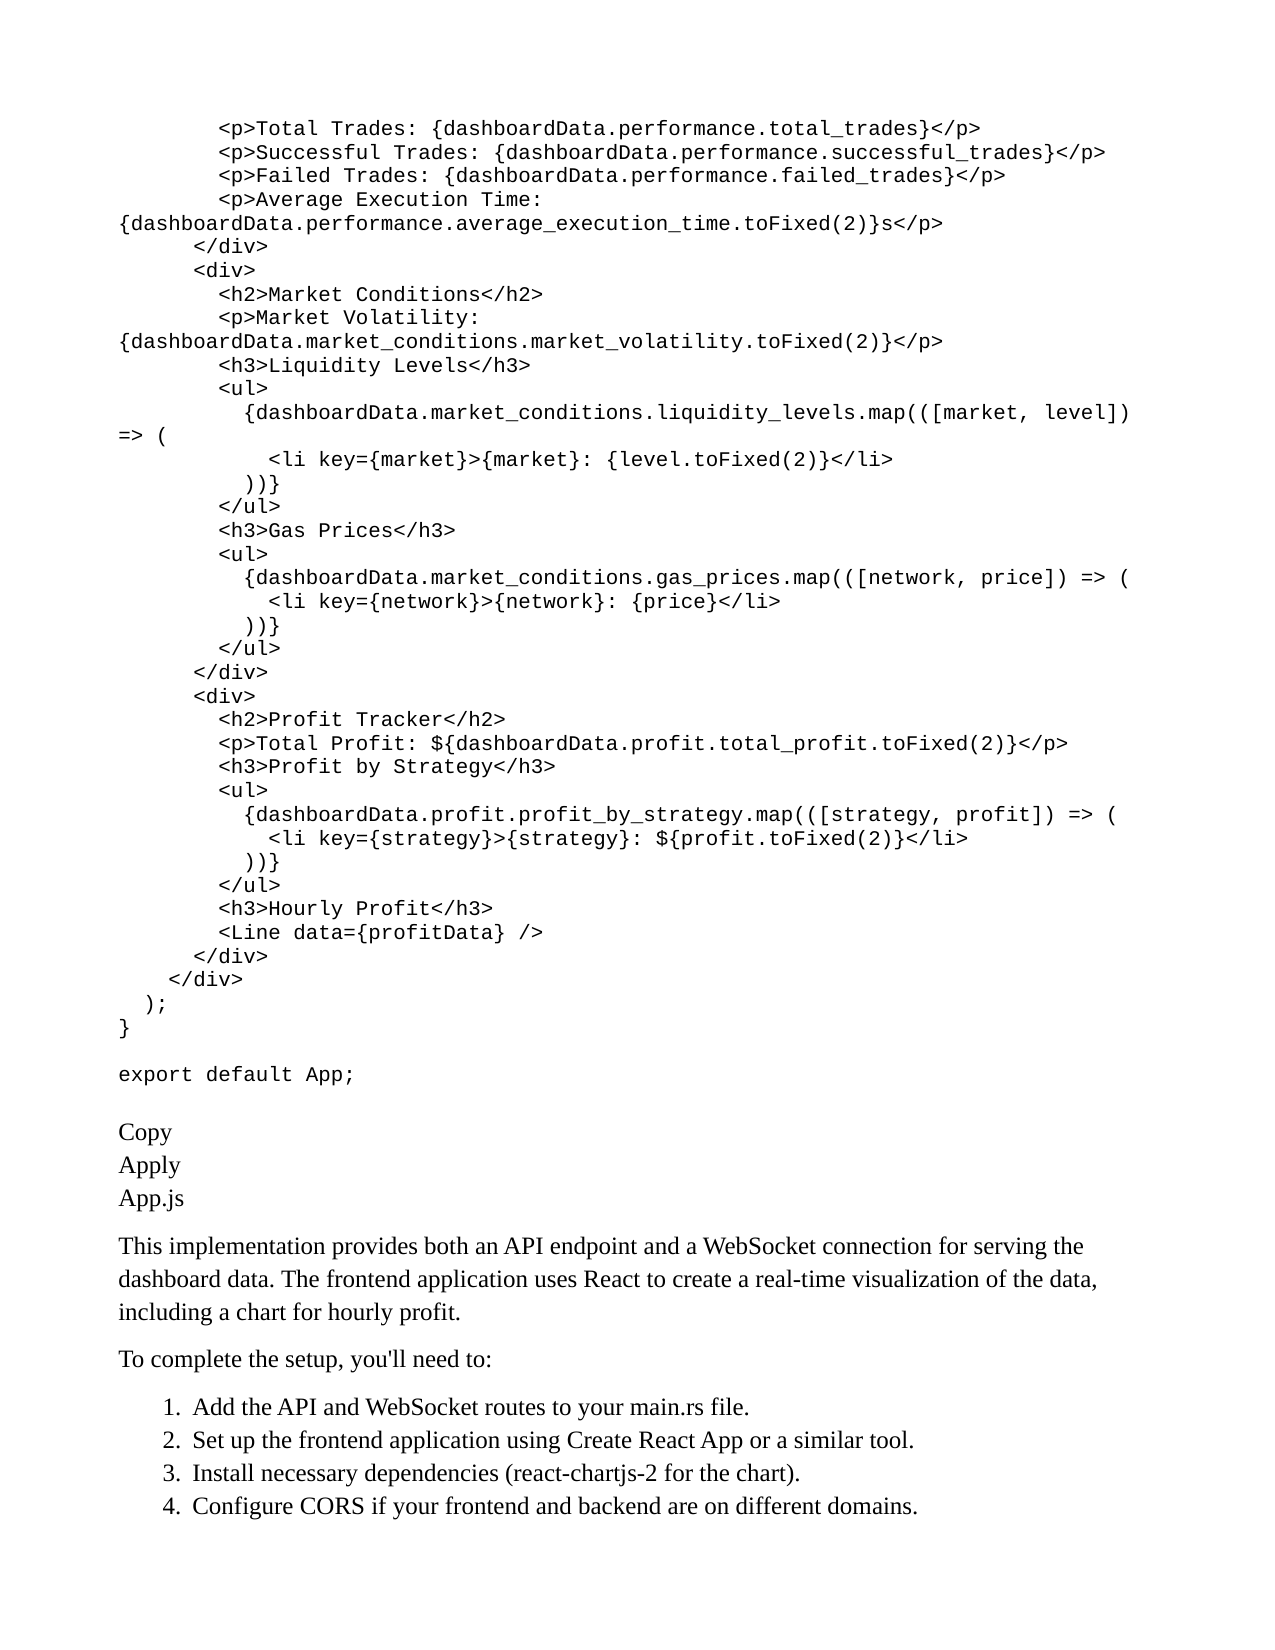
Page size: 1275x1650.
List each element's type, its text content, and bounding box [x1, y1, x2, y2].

text <li key={market}>{market}: {level.toFixed(2)}</li> [118, 449, 1157, 473]
text </div> [118, 969, 1157, 993]
text Copy [118, 1117, 1157, 1146]
list Set up the frontend application using Create React App or a similar tool. [162, 1425, 1157, 1454]
text <ul> [118, 544, 1157, 567]
text ))} [118, 615, 1157, 638]
text ))} [118, 851, 1157, 875]
text <h3>Hourly Profit</h3> [118, 898, 1157, 922]
text </div> [118, 946, 1157, 969]
text {dashboardData.market_conditions.gas_prices.map(([network, price]) => ( [118, 567, 1157, 591]
text <Line data={profitData} /> [118, 922, 1157, 946]
list Install necessary dependencies (react-chartjs-2 for the chart). [162, 1458, 1157, 1487]
text <div> [118, 260, 1157, 284]
text </div> [118, 236, 1157, 260]
text <p>Failed Trades: {dashboardData.performance.failed_trades}</p> [118, 165, 1157, 189]
text <li key={strategy}>{strategy}: ${profit.toFixed(2)}</li> [118, 827, 1157, 851]
text <h2>Market Conditions</h2> [118, 284, 1157, 307]
text {dashboardData.market_conditions.liquidity_levels.map(([market, level]) => ( [118, 402, 1157, 449]
text ); [118, 993, 1157, 1017]
text To complete the setup, you'll need to: [118, 1344, 1157, 1373]
text App.js [118, 1183, 1157, 1212]
text </ul> [118, 638, 1157, 662]
text This implementation provides both an API endpoint and a WebSocket connection for serving the dashboard data. The frontend application uses React to create a real-time visualization of the data, including a chart for hourly profit. [118, 1231, 1157, 1326]
text <h3>Profit by Strategy</h3> [118, 757, 1157, 780]
text <p>Total Profit: ${dashboardData.profit.total_profit.toFixed(2)}</p> [118, 733, 1157, 757]
text <h3>Gas Prices</h3> [118, 520, 1157, 544]
text <ul> [118, 378, 1157, 402]
text <p>Market Volatility: {dashboardData.market_conditions.market_volatility.toFixed(2)}</p> [118, 307, 1157, 354]
text <p>Successful Trades: {dashboardData.performance.successful_trades}</p> [118, 142, 1157, 165]
text </ul> [118, 496, 1157, 520]
text <li key={network}>{network}: {price}</li> [118, 591, 1157, 615]
text <p>Average Execution Time: {dashboardData.performance.average_execution_time.toFixed(2)}s</p> [118, 189, 1157, 236]
text {dashboardData.profit.profit_by_strategy.map(([strategy, profit]) => ( [118, 804, 1157, 827]
text export default App; [118, 1064, 1157, 1088]
list Configure CORS if your frontend and backend are on different domains. [162, 1491, 1157, 1520]
text <h3>Liquidity Levels</h3> [118, 354, 1157, 378]
text ))} [118, 473, 1157, 496]
text <ul> [118, 780, 1157, 804]
text </div> [118, 662, 1157, 686]
text <h2>Profit Tracker</h2> [118, 709, 1157, 733]
text <p>Total Trades: {dashboardData.performance.total_trades}</p> [118, 118, 1157, 142]
text } [118, 1017, 1157, 1040]
text Apply [118, 1150, 1157, 1179]
text </ul> [118, 875, 1157, 898]
text <div> [118, 686, 1157, 709]
list Add the API and WebSocket routes to your main.rs file. [162, 1392, 1157, 1421]
